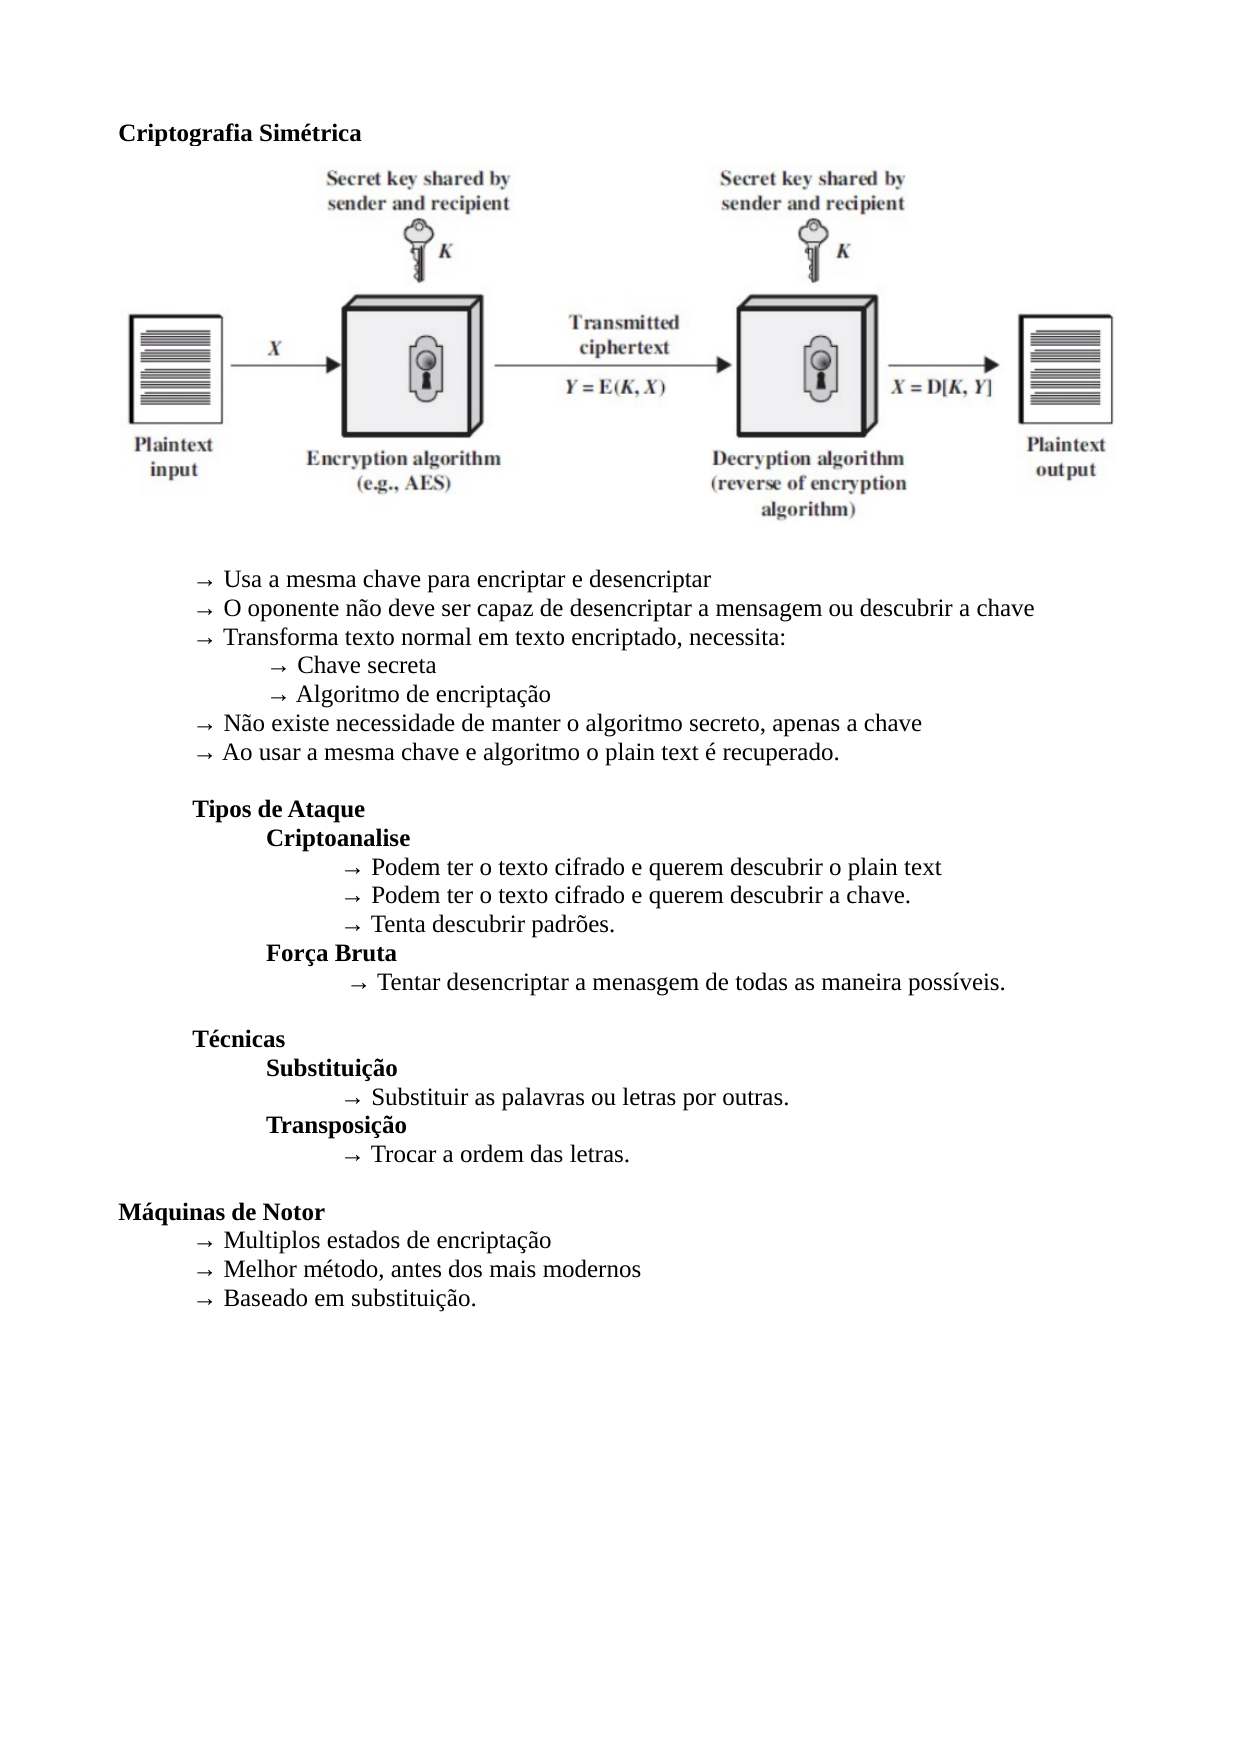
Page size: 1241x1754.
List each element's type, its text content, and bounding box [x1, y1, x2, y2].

text Criptoanalise [118, 823, 1122, 852]
text → Chave secreta [118, 651, 1122, 679]
text → Não existe necessidade de manter o algoritmo secreto, apenas a chave [118, 708, 1122, 737]
text → Ao usar a mesma chave e algoritmo o plain text é recuperado. [118, 737, 1122, 766]
text → Usa a mesma chave para encriptar e desencriptar [118, 564, 1122, 593]
text → Melhor método, antes dos mais modernos [118, 1254, 1122, 1283]
text → Transforma texto normal em texto encriptado, necessita: [118, 622, 1122, 651]
text Força Bruta [118, 938, 1122, 967]
text Transposição [118, 1111, 1122, 1139]
picture [118, 146, 1123, 536]
text Máquinas de Notor [118, 1197, 1122, 1226]
text → O oponente não deve ser capaz de desencriptar a mensagem ou descubrir a chave [118, 593, 1122, 622]
text → Tentar desencriptar a menasgem de todas as maneira possíveis. [118, 967, 1122, 996]
text Técnicas [118, 1024, 1122, 1053]
text → Substituir as palavras ou letras por outras. [118, 1082, 1122, 1111]
text → Multiplos estados de encriptação [118, 1226, 1122, 1254]
text → Algoritmo de encriptação [118, 679, 1122, 708]
text Substituição [118, 1053, 1122, 1082]
text Criptografia Simétrica [118, 118, 1122, 146]
text → Baseado em substituição. [118, 1283, 1122, 1312]
text → Tenta descubrir padrões. [118, 909, 1122, 938]
text Tipos de Ataque [118, 794, 1122, 823]
text → Podem ter o texto cifrado e querem descubrir a chave. [118, 881, 1122, 909]
text → Trocar a ordem das letras. [118, 1139, 1122, 1168]
text → Podem ter o texto cifrado e querem descubrir o plain text [118, 852, 1122, 881]
